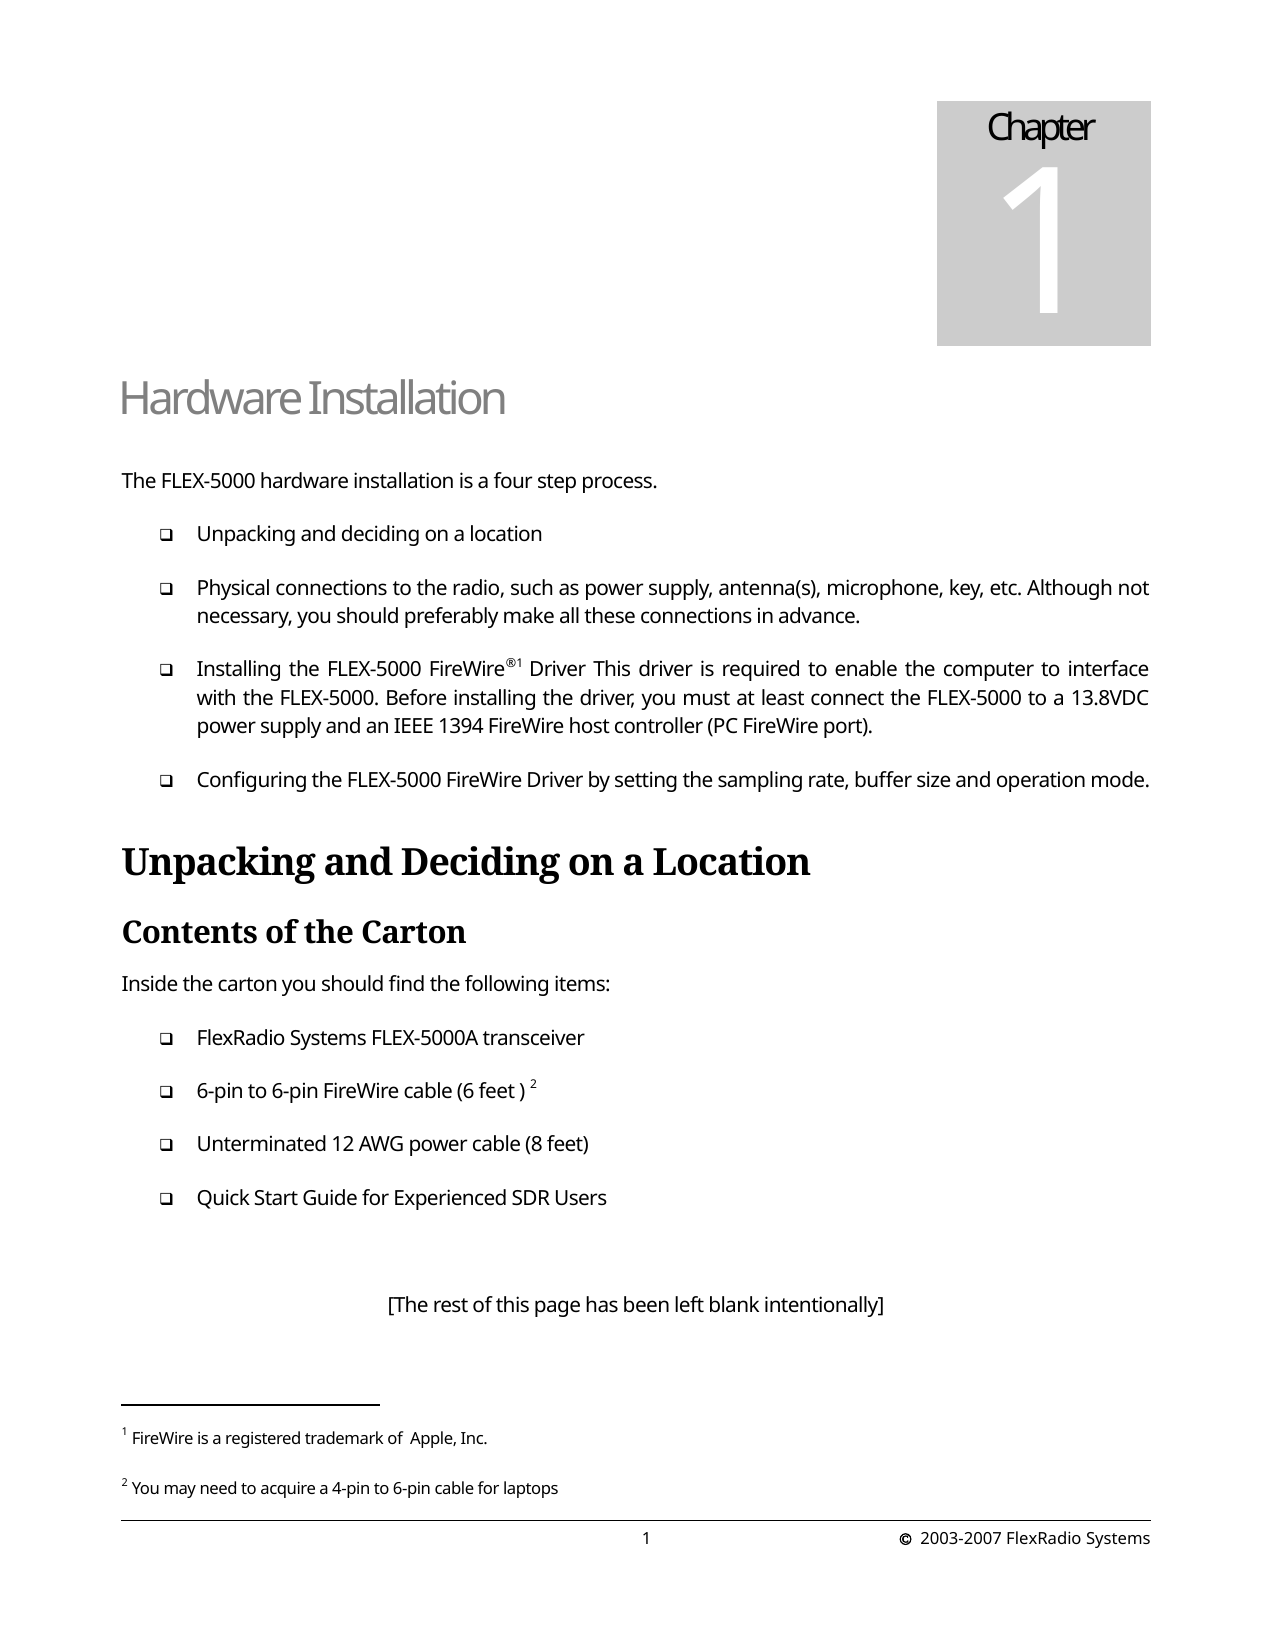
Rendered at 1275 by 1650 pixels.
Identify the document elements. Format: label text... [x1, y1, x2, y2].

list Quick Start Guide for Experienced SDR Users [159, 1183, 1151, 1211]
text The FLEX-5000 hardware installation is a four step process. [121, 466, 1151, 494]
list Unpacking and deciding on a location [159, 519, 1151, 548]
text Inside the carton you should find the following items: [121, 969, 1151, 998]
list FireWire is a registered trademark of Apple, Inc. [121, 1424, 1151, 1449]
list 6-pin to 6-pin FireWire cable (6 feet ) [159, 1076, 1151, 1104]
list Configuring the FLEX-5000 FireWire Driver by setting the sampling rate, buffer size and operation mode. [159, 765, 1151, 793]
subtitle Unpacking and Deciding on a Location [121, 835, 1151, 886]
list FlexRadio Systems FLEX-5000A transceiver [159, 1023, 1151, 1051]
list You may need to acquire a 4-pin to 6-pin cable for laptops [121, 1474, 1151, 1500]
text [The rest of this page has been left blank intentionally] [121, 1290, 1151, 1318]
list Unterminated 12 AWG power cable (8 feet) [159, 1129, 1151, 1158]
subtitle Contents of the Carton [121, 910, 1151, 953]
subtitle Hardware Installation [55, 238, 926, 428]
list Installing the FLEX-5000 FireWire® Driver This driver is required to enable the computer to interface with the FLEX-5000. Before installing the driver, you must at least connect the FLEX-5000 to a 13.8VDC power supply and an IEEE 1394 FireWire host controller (PC FireWire port). [159, 654, 1151, 740]
list Physical connections to the radio, such as power supply, antenna(s), microphone, key, etc. Although not necessary, you should preferably make all these connections in advance. [159, 573, 1151, 629]
